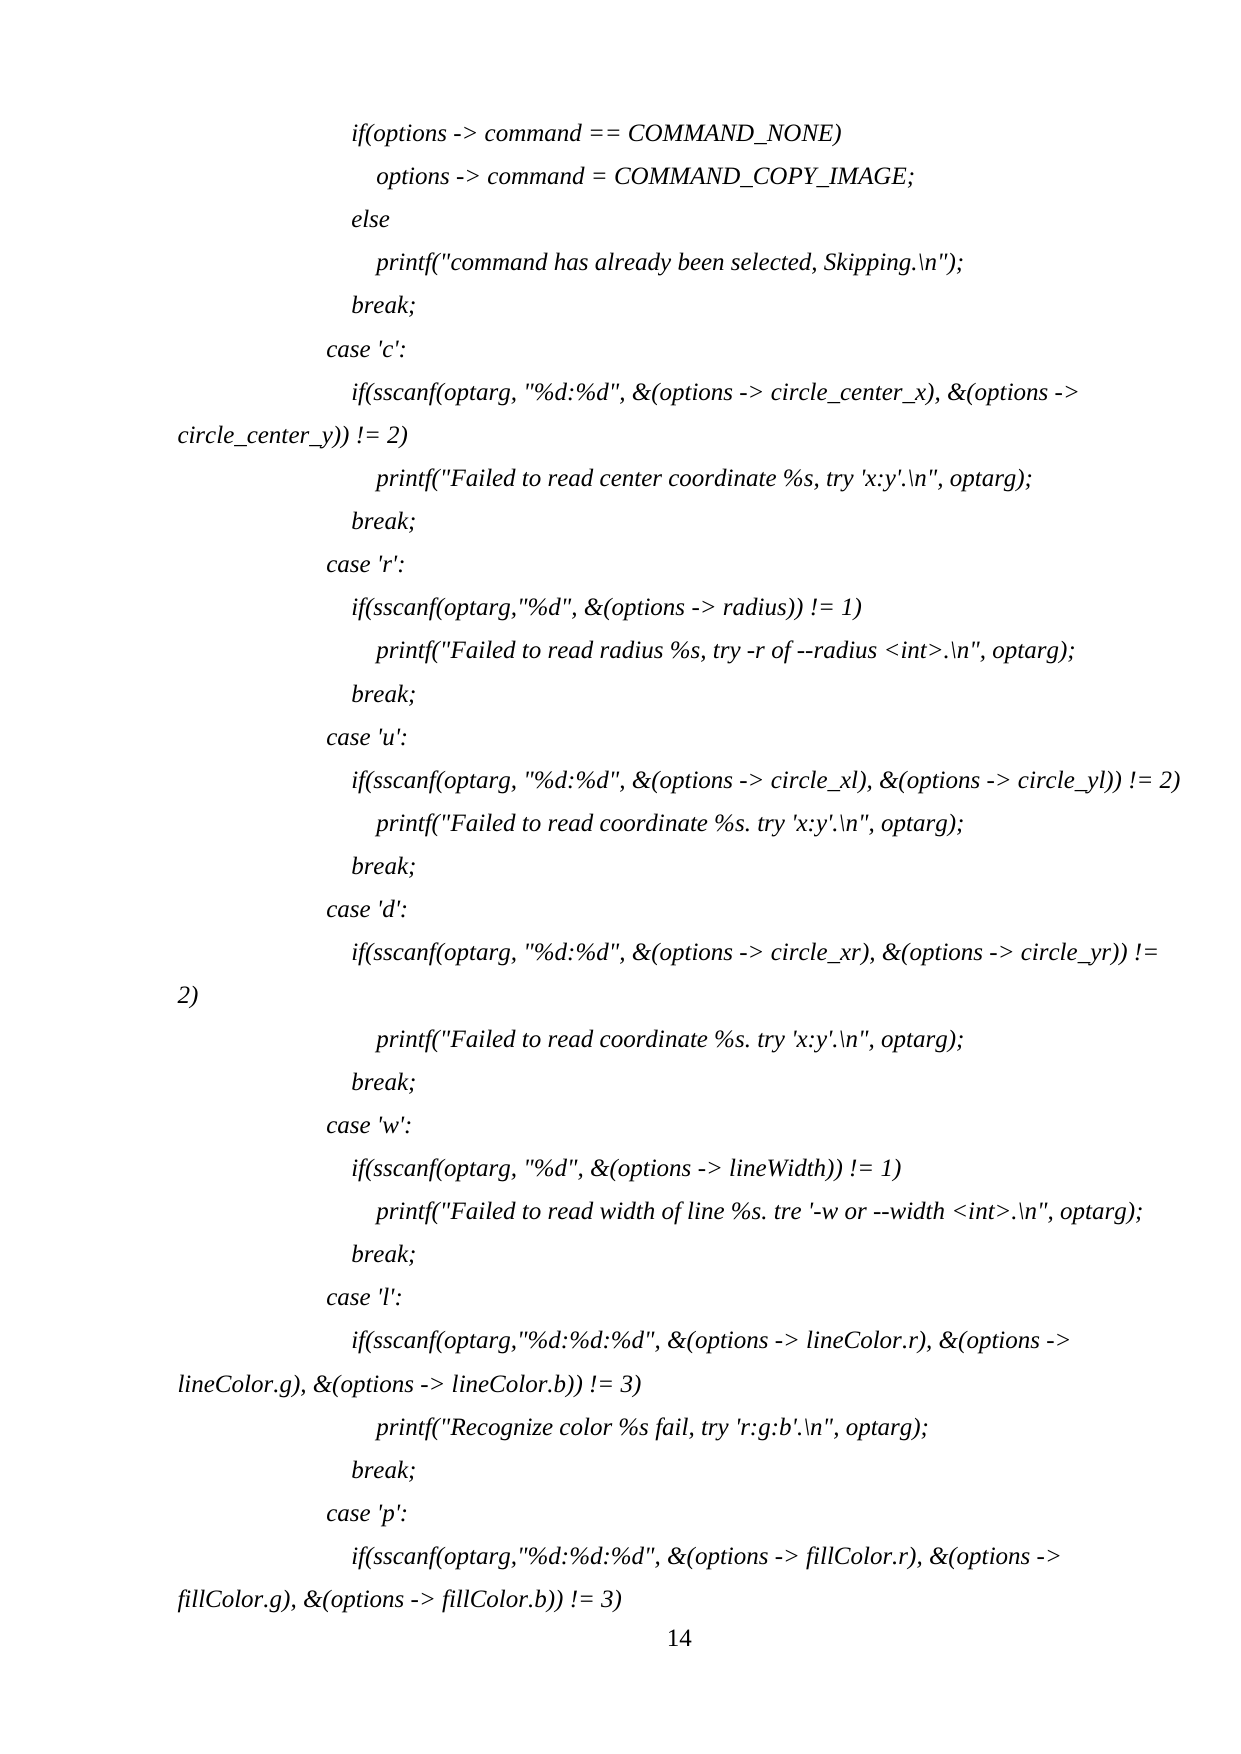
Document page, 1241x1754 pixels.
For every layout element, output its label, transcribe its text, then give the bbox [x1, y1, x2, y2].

text options -> command = COMMAND_COPY_IMAGE; [177, 161, 1181, 190]
text printf("Failed to read coordinate %s. try 'x:y'.\n", optarg); [177, 1024, 1181, 1052]
text case 'u': [177, 722, 1181, 751]
text break; [177, 851, 1181, 880]
text break; [177, 1067, 1181, 1096]
text if(sscanf(optarg,"%d:%d:%d", &(options -> fillColor.r), &(options -> fillColor.g), &(options -> fillColor.b)) != 3) [177, 1541, 1181, 1613]
text if(sscanf(optarg,"%d:%d:%d", &(options -> lineColor.r), &(options -> lineColor.g), &(options -> lineColor.b)) != 3) [177, 1326, 1181, 1397]
text case 'w': [177, 1110, 1181, 1139]
text if(sscanf(optarg, "%d", &(options -> lineWidth)) != 1) [177, 1153, 1181, 1182]
text printf("Failed to read coordinate %s. try 'x:y'.\n", optarg); [177, 808, 1181, 837]
text break; [177, 1455, 1181, 1484]
text case 'l': [177, 1282, 1181, 1311]
text case 'd': [177, 894, 1181, 923]
text break; [177, 679, 1181, 707]
text if(options -> command == COMMAND_NONE) [177, 118, 1181, 147]
text printf("Failed to read center coordinate %s, try 'x:y'.\n", optarg); [177, 463, 1181, 492]
text break; [177, 506, 1181, 535]
text if(sscanf(optarg, "%d:%d", &(options -> circle_center_x), &(options -> circle_center_y)) != 2) [177, 377, 1181, 449]
text else [177, 204, 1181, 233]
text printf("Recognize color %s fail, try 'r:g:b'.\n", optarg); [177, 1412, 1181, 1441]
text if(sscanf(optarg, "%d:%d", &(options -> circle_xr), &(options -> circle_yr)) != 2) [177, 937, 1181, 1009]
text printf("command has already been selected, Skipping.\n"); [177, 247, 1181, 276]
text if(sscanf(optarg,"%d", &(options -> radius)) != 1) [177, 592, 1181, 621]
text break; [177, 291, 1181, 319]
text case 'p': [177, 1498, 1181, 1527]
text case 'r': [177, 549, 1181, 578]
text case 'c': [177, 334, 1181, 362]
text if(sscanf(optarg, "%d:%d", &(options -> circle_xl), &(options -> circle_yl)) != 2) [177, 765, 1181, 794]
text printf("Failed to read width of line %s. tre '-w or --width <int>.\n", optarg); [177, 1196, 1181, 1225]
text printf("Failed to read radius %s, try -r of --radius <int>.\n", optarg); [177, 636, 1181, 664]
text break; [177, 1239, 1181, 1268]
